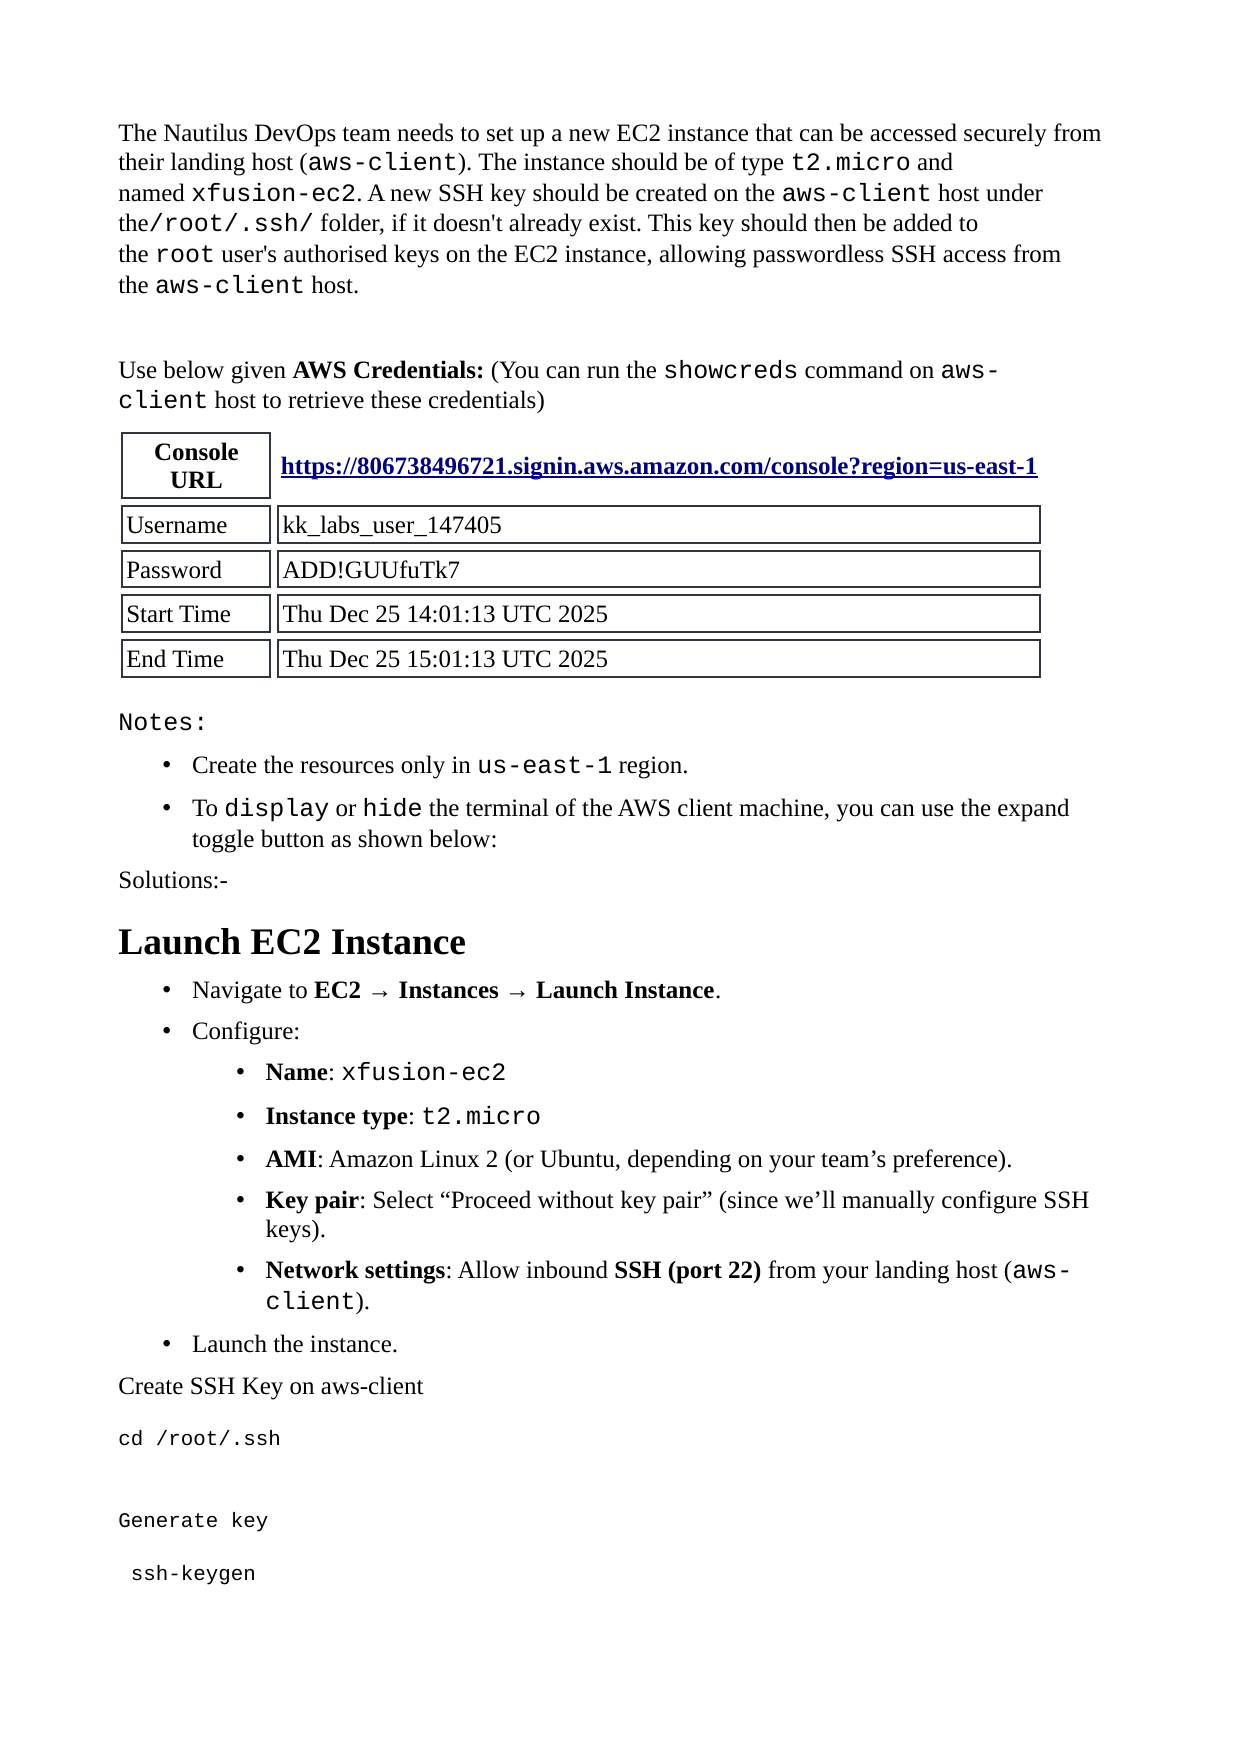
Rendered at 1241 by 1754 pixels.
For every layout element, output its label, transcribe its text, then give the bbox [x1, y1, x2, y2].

text The Nautilus DevOps team needs to set up a new EC2 instance that can be accessed securely from their landing host (aws-client). The instance should be of type t2.micro and named xfusion-ec2. A new SSH key should be created on the aws-client host under the/root/.ssh/ folder, if it doesn't already exist. This key should then be added to the root user's authorised keys on the EC2 instance, allowing passwordless SSH access from the aws-client host. [118, 118, 1122, 301]
list Key pair: Select “Proceed without key pair” (since we’ll manually configure SSH keys). [236, 1185, 1122, 1243]
table_cell End Time [118, 636, 274, 681]
list Launch the instance. [162, 1329, 1122, 1358]
table_cell ADD!GUUfuTk7 [274, 547, 1044, 591]
text Use below given AWS Credentials: (You can run the showcreds command on aws-client host to retrieve these credentials) [118, 355, 1122, 416]
list Instance type: t2.micro [236, 1101, 1122, 1132]
list AMI: Amazon Linux 2 (or Ubuntu, depending on your team’s preference). [236, 1144, 1122, 1173]
table_header Console URL [118, 429, 274, 502]
table_cell kk_labs_user_147405 [274, 502, 1044, 547]
table_cell Password [118, 547, 274, 591]
list Network settings: Allow inbound SSH (port 22) from your landing host (aws-client). [236, 1255, 1122, 1317]
table_header https://806738496721.signin.aws.amazon.com/console?region=us-east-1 [274, 429, 1044, 502]
text Notes: [118, 681, 1122, 738]
subtitle Launch EC2 Instance [118, 919, 1122, 962]
list To display or hide the terminal of the AWS client machine, you can use the expand toggle button as shown below: [162, 793, 1122, 853]
text Create SSH Key on aws-client [118, 1371, 1122, 1399]
table_cell Start Time [118, 591, 274, 636]
text ssh-keygen [118, 1563, 1122, 1587]
list Name: xfusion-ec2 [236, 1057, 1122, 1088]
list Navigate to EC2 → Instances → Launch Instance. [162, 975, 1122, 1004]
table_cell Thu Dec 25 14:01:13 UTC 2025 [274, 591, 1044, 636]
table_cell Username [118, 502, 274, 547]
text Generate key [118, 1510, 1122, 1534]
text cd /root/.ssh [118, 1428, 1122, 1452]
list Configure: [162, 1016, 1122, 1045]
text Solutions:- [118, 866, 1122, 894]
table_cell Thu Dec 25 15:01:13 UTC 2025 [274, 636, 1044, 681]
list Create the resources only in us-east-1 region. [162, 750, 1122, 781]
